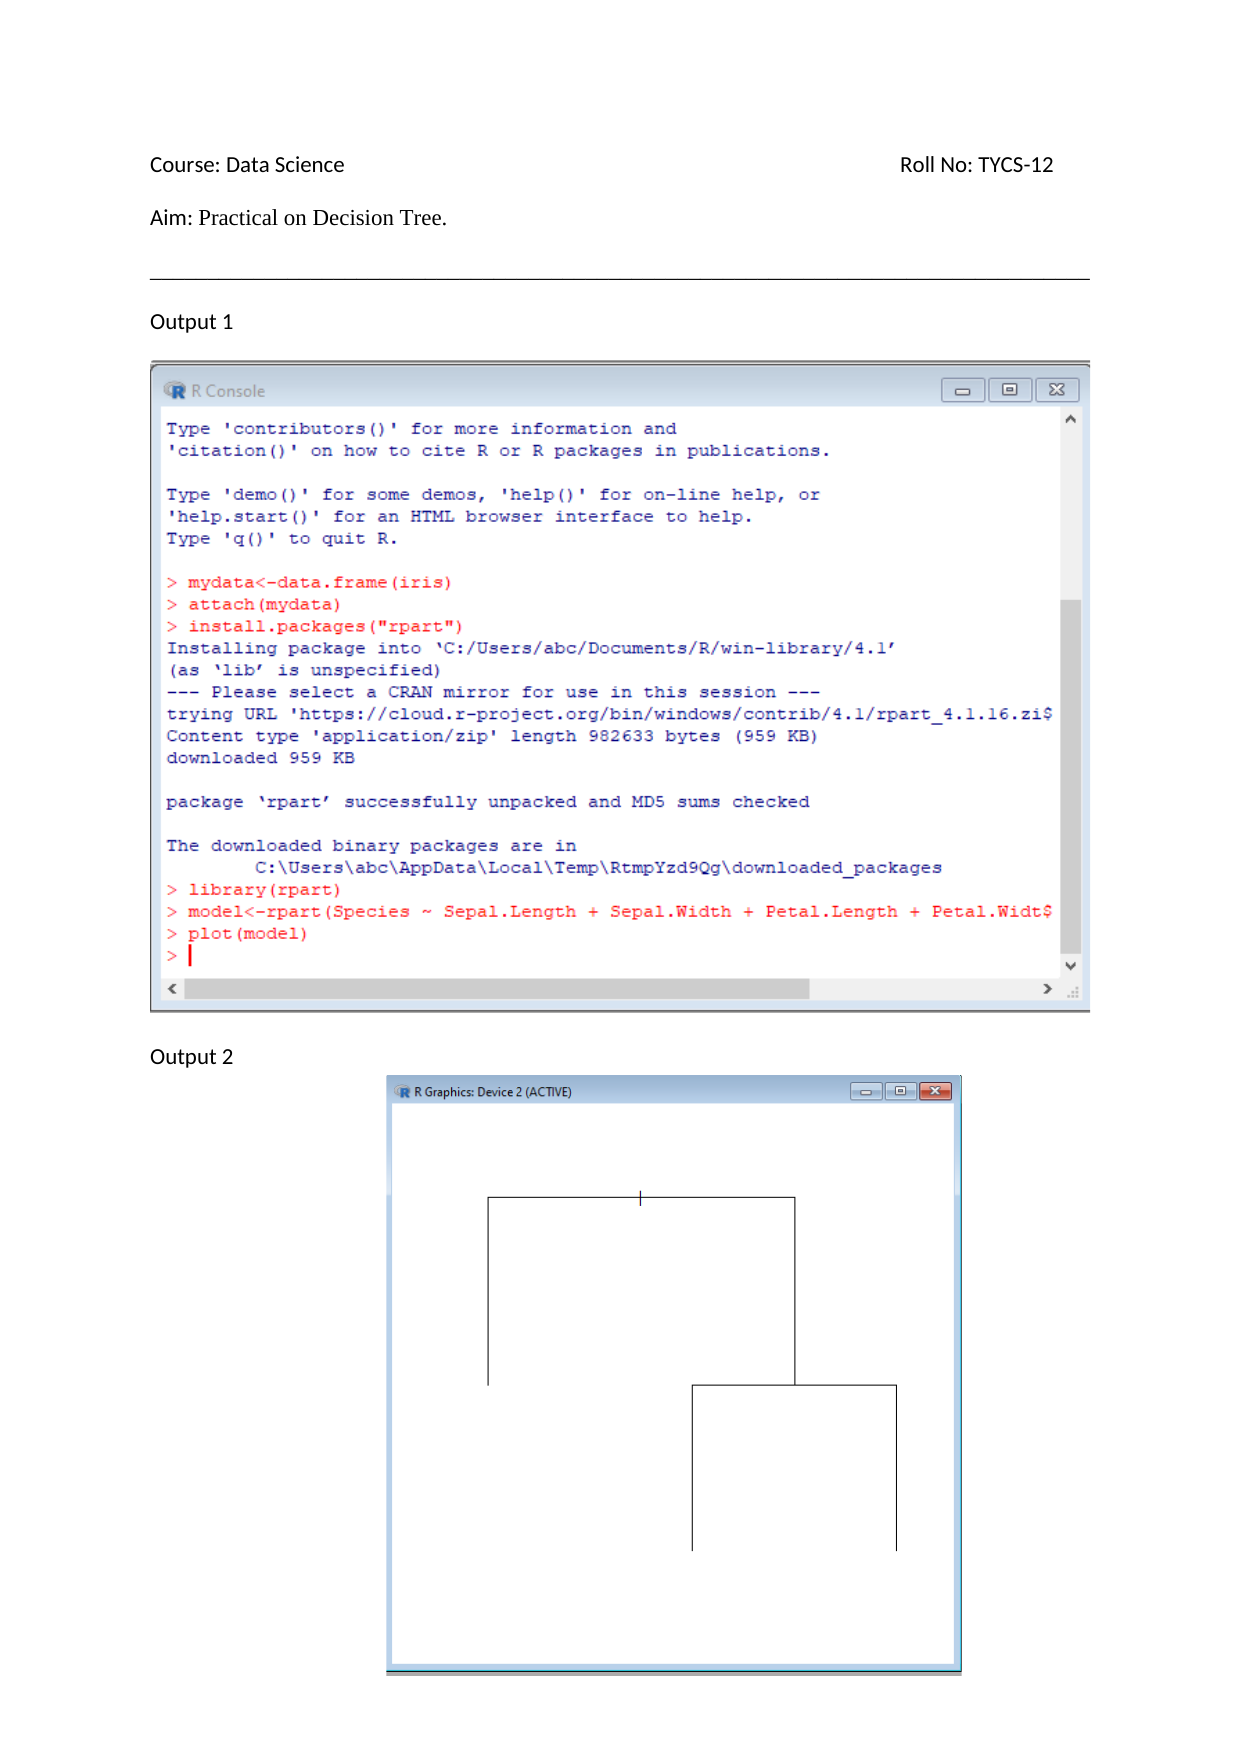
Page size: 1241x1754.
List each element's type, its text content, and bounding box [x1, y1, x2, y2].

text Output 1 [150, 307, 1090, 335]
text Aim: Practical on Decision Tree. [150, 203, 1090, 231]
text __________________________________________________________________________________ [150, 256, 1090, 279]
text Output 2 [150, 1013, 1090, 1070]
picture [386, 1075, 962, 1676]
picture [150, 360, 1091, 1013]
text Course: Data Science Roll No: TYCS-12 [150, 150, 1090, 178]
